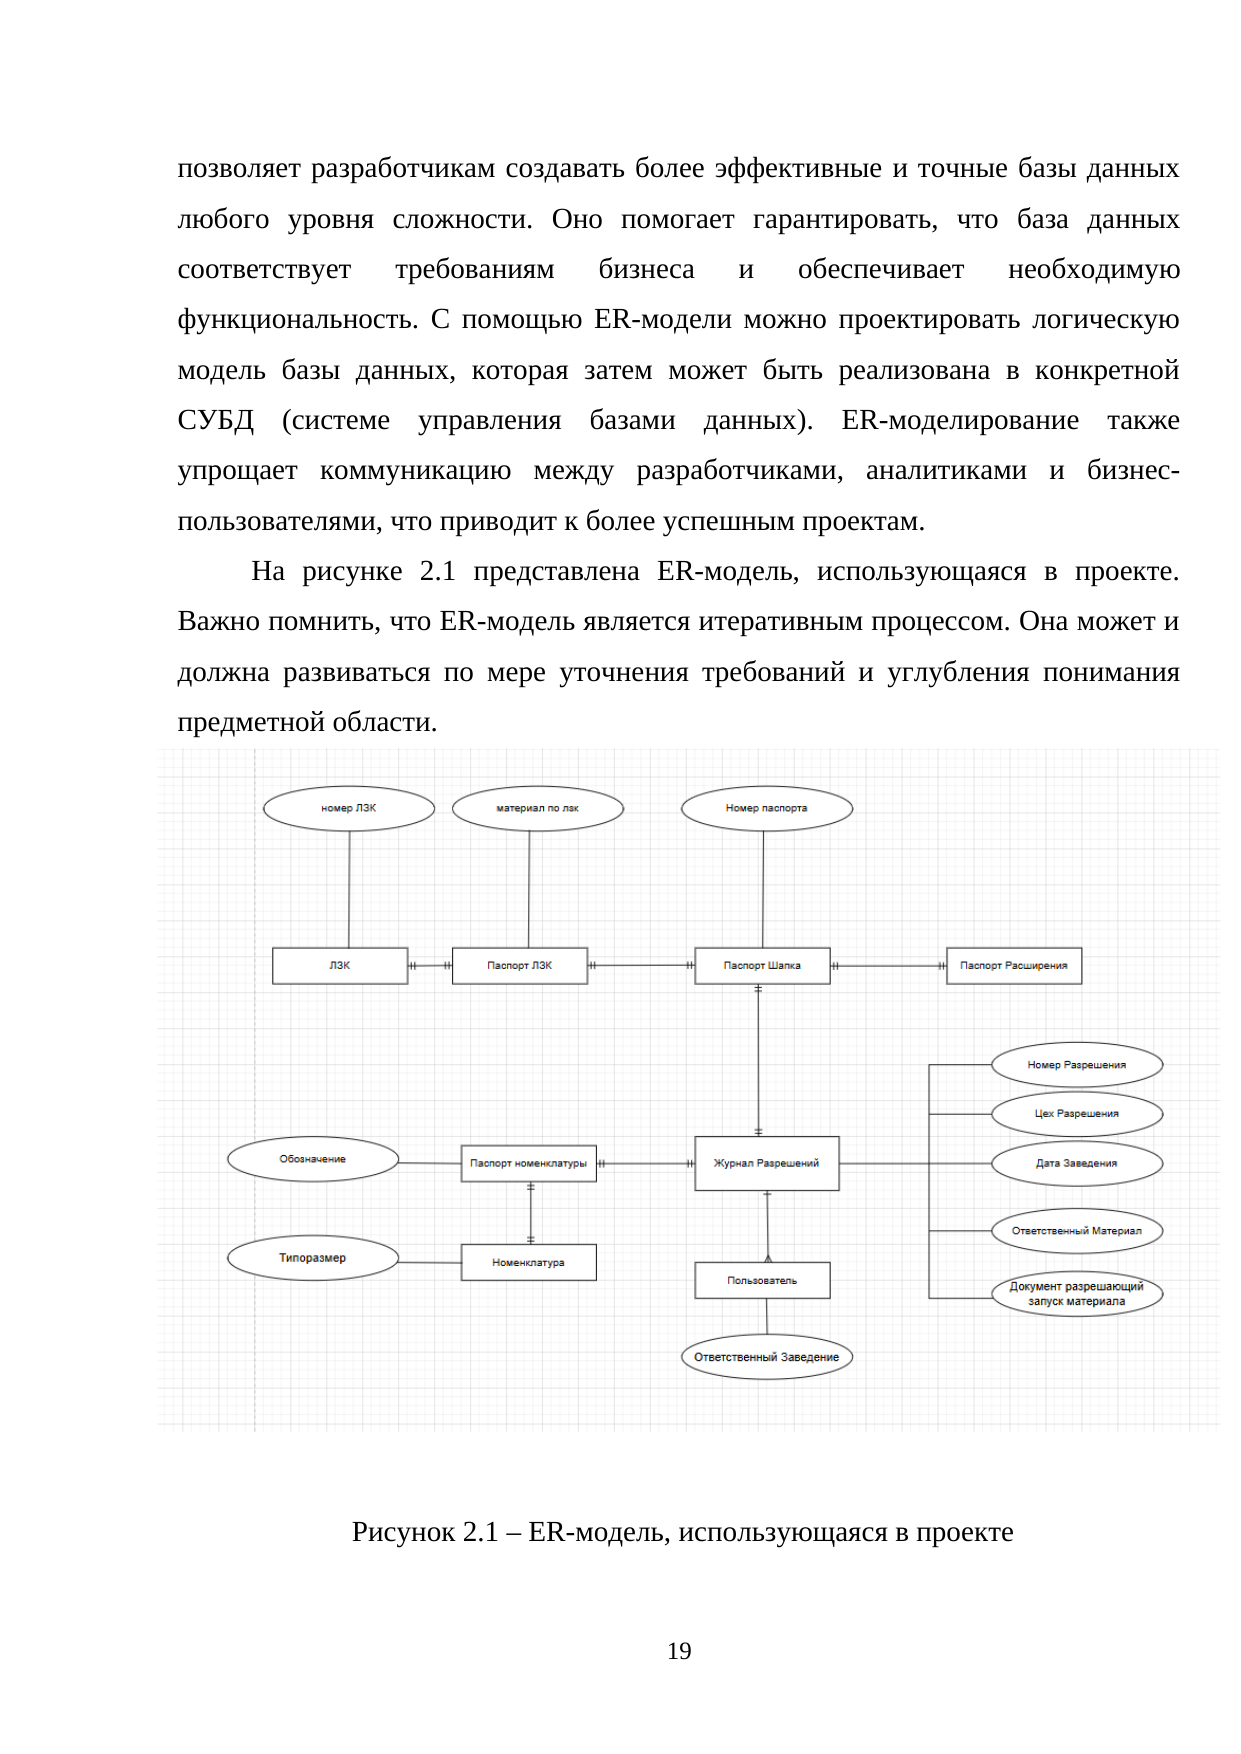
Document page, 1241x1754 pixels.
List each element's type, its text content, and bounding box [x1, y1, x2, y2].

text Рисунок 2.1 – ER-модель, использующаяся в проекте [177, 1514, 1181, 1548]
text На рисунке 2.1 представлена ER-модель, использующаяся в проекте. Важно помнить, что ER-модель является итеративным процессом. Она может и должна развиваться по мере уточнения требований и углубления понимания предметной области. [177, 553, 1181, 738]
text позволяет разработчикам создавать более эффективные и точные базы данных любого уровня сложности. Оно помогает гарантировать, что база данных соответствует требованиям бизнеса и обеспечивает необходимую функциональность. С помощью ER-модели можно проектировать логическую модель базы данных, которая затем может быть реализована в конкретной СУБД (системе управления базами данных). ER-моделирование также упрощает коммуникацию между разработчиками, аналитиками и бизнес-пользователями, что приводит к более успешным проектам. [177, 151, 1181, 536]
picture [157, 748, 1221, 1432]
